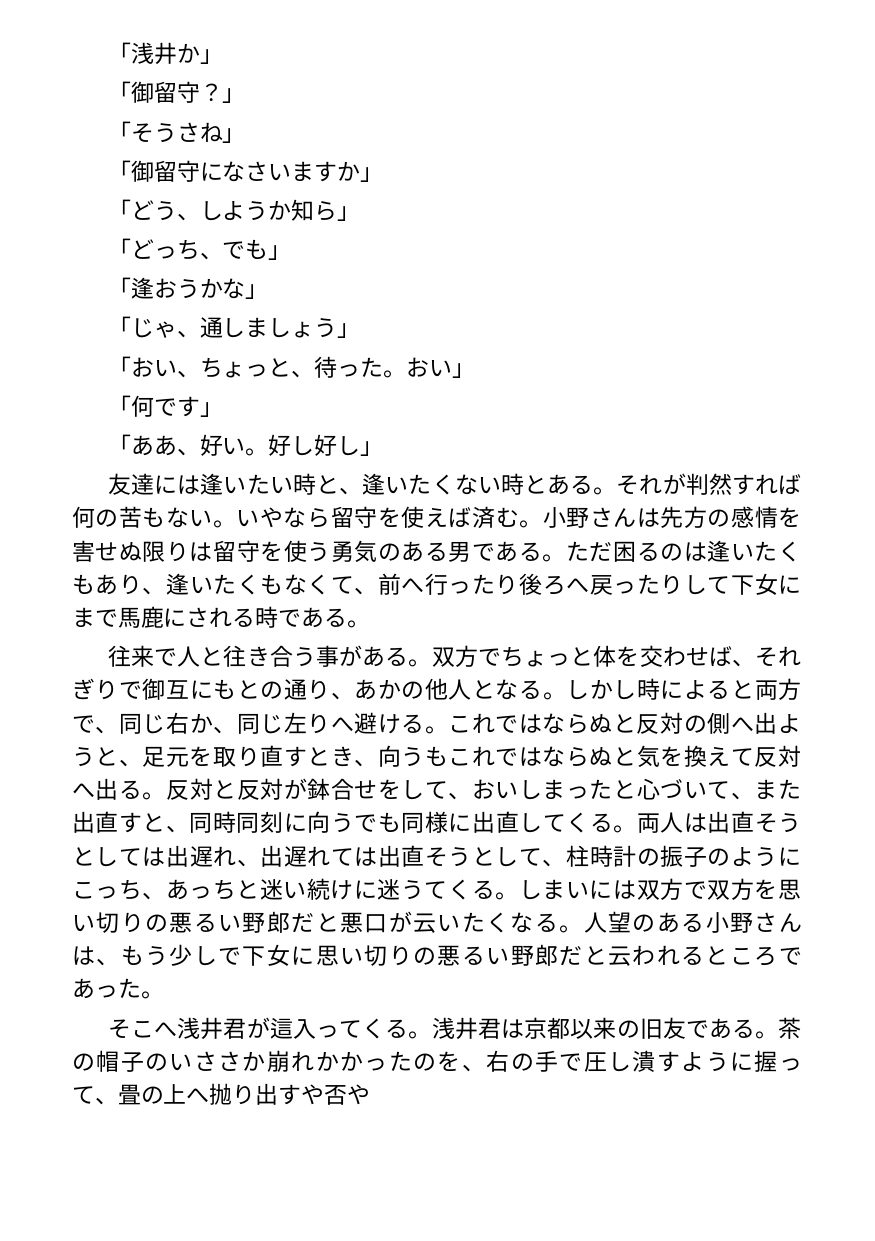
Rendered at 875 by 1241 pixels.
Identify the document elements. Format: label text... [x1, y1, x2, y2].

text 「そうさね」 [72, 114, 802, 148]
text 「おい、ちょっと、待った。おい」 [72, 349, 802, 383]
text 「浅井か」 [72, 36, 802, 69]
text 友達には逢いたい時と、逢いたくない時とある。それが判然すれば何の苦もない。いやなら留守を使えば済む。小野さんは先方の感情を害せぬ限りは留守を使う勇気のある男である。ただ困るのは逢いたくもあり、逢いたくもなくて、前へ行ったり後ろへ戻ったりして下女にまで馬鹿にされる時である。 [72, 467, 802, 633]
text 「御留守？」 [72, 75, 802, 108]
text 「逢おうかな」 [72, 271, 802, 304]
text 「何です」 [72, 388, 802, 422]
text 「どっち、でも」 [72, 232, 802, 265]
text 「ああ、好い。好し好し」 [72, 428, 802, 461]
text 「じゃ、通しましょう」 [72, 310, 802, 343]
text 「御留守になさいますか」 [72, 153, 802, 187]
text そこへ浅井君が這入ってくる。浅井君は京都以来の旧友である。茶の帽子のいささか崩れかかったのを、右の手で圧し潰すように握って、畳の上へ抛り出すや否や [72, 1010, 802, 1110]
text 往来で人と往き合う事がある。双方でちょっと体を交わせば、それぎりで御互にもとの通り、あかの他人となる。しかし時によると両方で、同じ右か、同じ左りへ避ける。これではならぬと反対の側へ出ようと、足元を取り直すとき、向うもこれではならぬと気を換えて反対へ出る。反対と反対が鉢合せをして、おいしまったと心づいて、また出直すと、同時同刻に向うでも同様に出直してくる。両人は出直そうとしては出遅れ、出遅れては出直そうとして、柱時計の振子のようにこっち、あっちと迷い続けに迷うてくる。しまいには双方で双方を思い切りの悪るい野郎だと悪口が云いたくなる。人望のある小野さんは、もう少しで下女に思い切りの悪るい野郎だと云われるところであった。 [72, 639, 802, 1004]
text 「どう、しようか知ら」 [72, 193, 802, 226]
